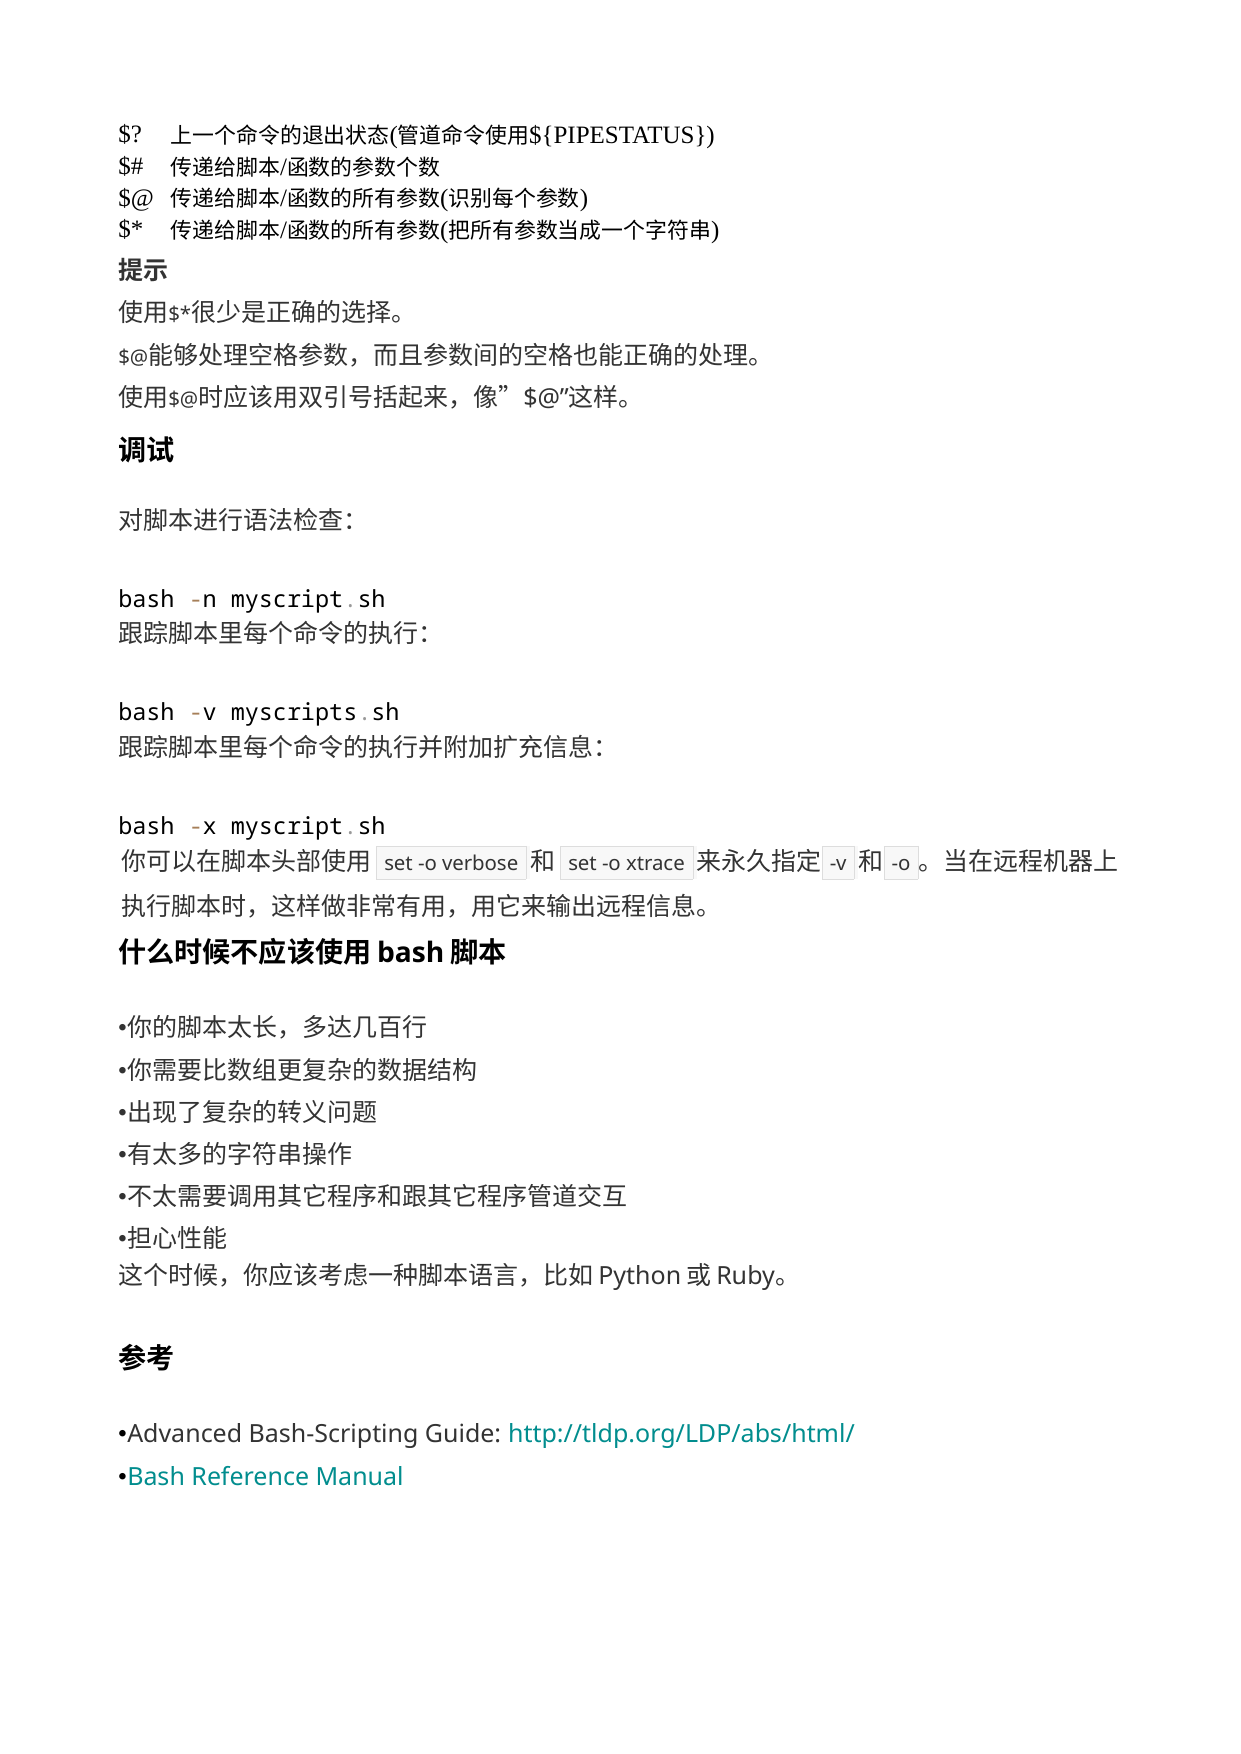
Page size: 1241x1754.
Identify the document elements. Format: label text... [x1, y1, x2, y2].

text 使用$*很少是正确的选择。 [118, 287, 1122, 329]
table_cell $? [118, 118, 171, 150]
text 跟踪脚本里每个命令的执行并附加扩充信息： [118, 728, 1122, 764]
text 跟踪脚本里每个命令的执行： [118, 614, 1122, 650]
table_cell $@ [118, 181, 171, 213]
table_cell $# [118, 150, 171, 181]
list 不太需要调用其它程序和跟其它程序管道交互 [118, 1171, 1122, 1213]
list Bash Reference Manual [118, 1450, 1122, 1492]
table_cell $* [118, 213, 171, 245]
text bash -v myscripts.sh [118, 695, 1122, 728]
list 你的脚本太长，多达几百行 [118, 1002, 1122, 1044]
text 这个时候，你应该考虑一种脚本语言，比如Python或Ruby。 [118, 1255, 1122, 1291]
subtitle 参考 [118, 1336, 1122, 1377]
list 有太多的字符串操作 [118, 1128, 1122, 1171]
text bash -n myscript.sh [118, 581, 1122, 614]
list 出现了复杂的转义问题 [118, 1086, 1122, 1128]
text $@能够处理空格参数，而且参数间的空格也能正确的处理。 [118, 329, 1122, 371]
table_cell 传递给脚本/函数的参数个数 [171, 150, 733, 181]
table_cell 传递给脚本/函数的所有参数(识别每个参数) [171, 181, 733, 213]
table_cell 传递给脚本/函数的所有参数(把所有参数当成一个字符串) [171, 213, 733, 245]
text 提示 [118, 245, 1122, 287]
text 你可以在脚本头部使用set -o verbose和set -o xtrace来永久指定-v和-o。当在远程机器上执行脚本时，这样做非常有用，用它来输出远程信息。 [121, 841, 1119, 923]
text 使用$@时应该用双引号括起来，像”$@”这样。 [118, 371, 1122, 413]
text bash -x myscript.sh [118, 808, 1122, 841]
list Advanced Bash-Scripting Guide: http://tldp.org/LDP/abs/html/ [118, 1408, 1122, 1450]
list 你需要比数组更复杂的数据结构 [118, 1044, 1122, 1086]
list 担心性能 [118, 1213, 1122, 1255]
subtitle 什么时候不应该使用bash脚本 [118, 930, 1122, 971]
table_cell 上一个命令的退出状态(管道命令使用${PIPESTATUS}) [171, 118, 733, 150]
subtitle 调试 [118, 428, 1122, 469]
text 对脚本进行语法检查： [118, 500, 1122, 536]
